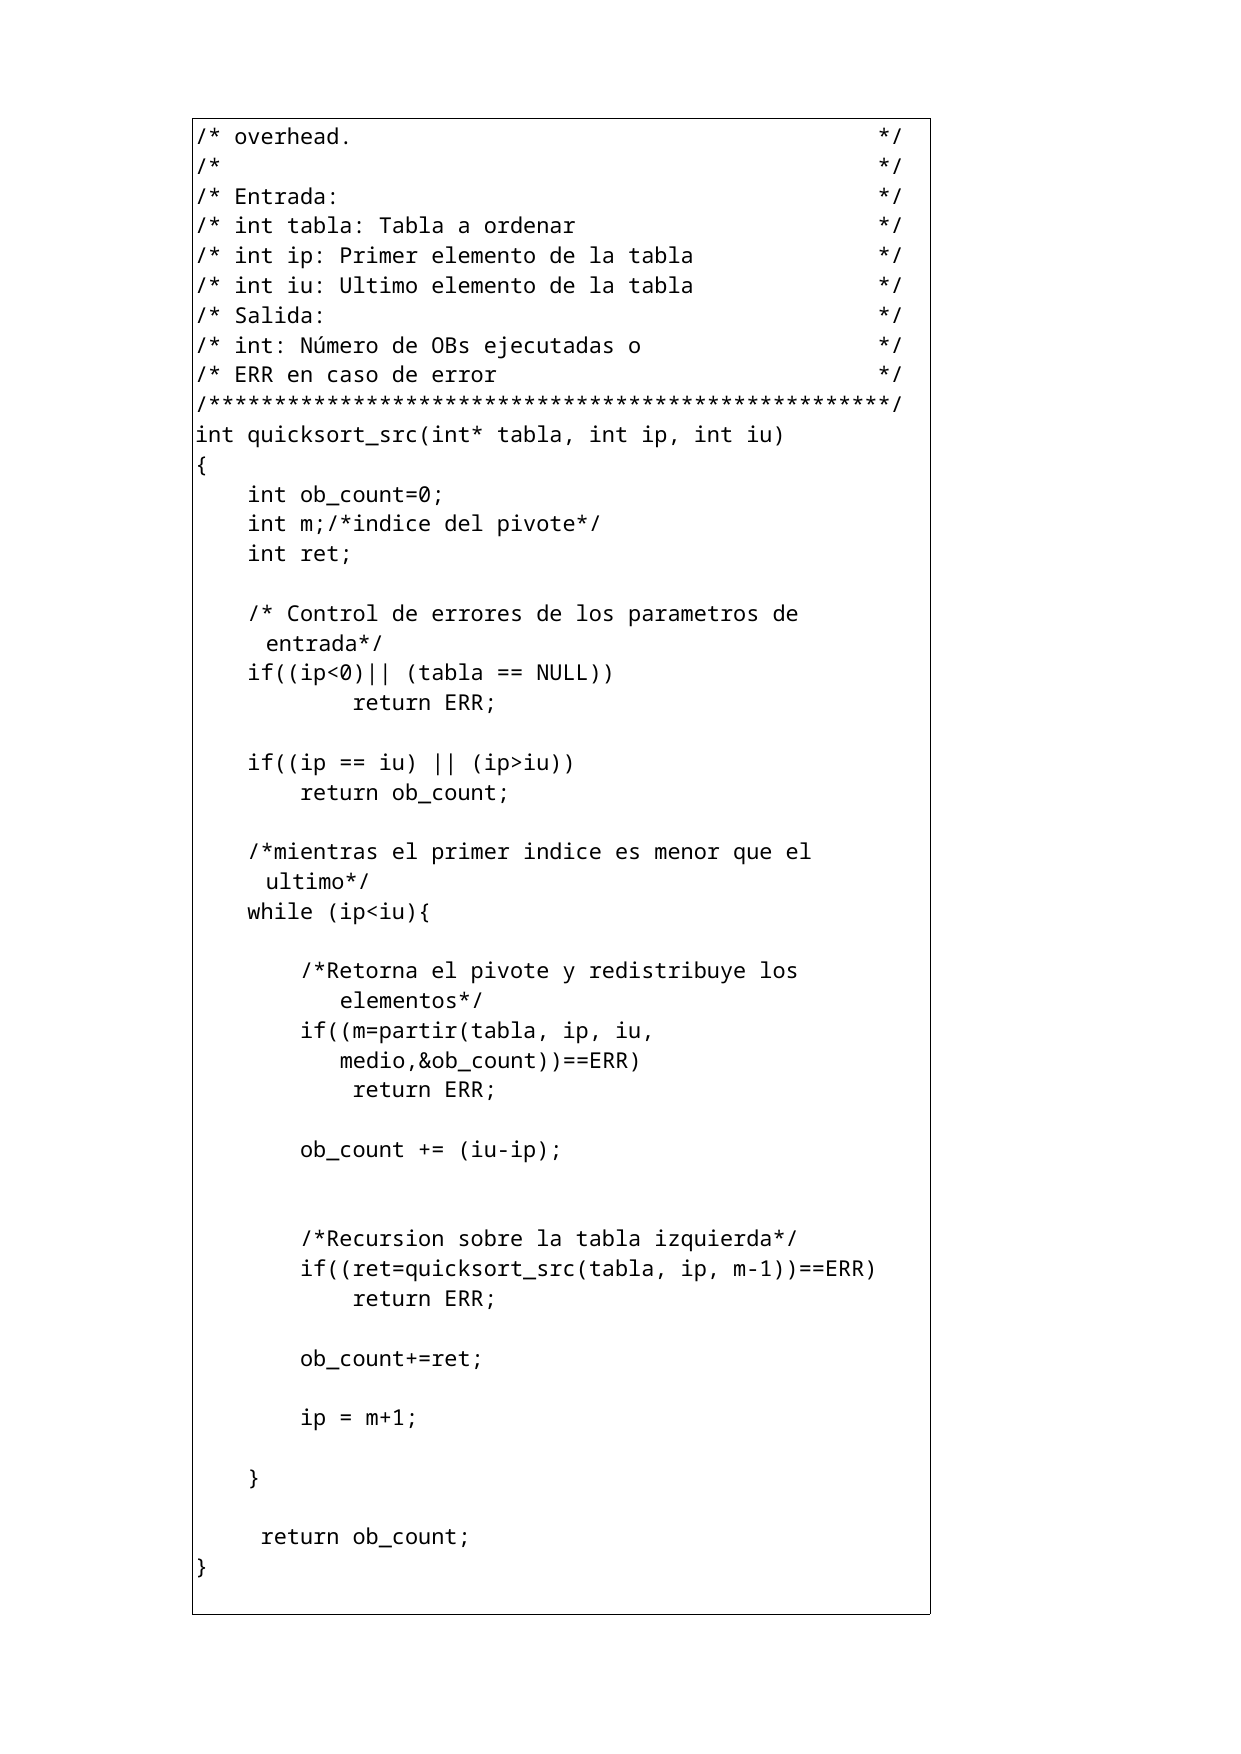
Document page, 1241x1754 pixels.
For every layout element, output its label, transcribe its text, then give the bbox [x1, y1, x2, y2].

text /*Retorna el pivote y redistribuye los elementos*/ [193, 952, 930, 1012]
text int ob_count=0; [193, 476, 930, 505]
text /*Recursion sobre la tabla izquierda*/ [193, 1220, 930, 1250]
text if((ip<0)|| (tabla == NULL)) [193, 654, 930, 684]
text /* int: Número de OBs ejecutadas o */ [193, 327, 930, 356]
text /*mientras el primer indice es menor que el ultimo*/ [193, 833, 930, 893]
text } [193, 1548, 930, 1581]
text int ret; [193, 535, 930, 568]
text /* Control de errores de los parametros de entrada*/ [193, 595, 930, 654]
text return ob_count; [193, 773, 930, 806]
text return ERR; [193, 684, 930, 717]
text int m;/*indice del pivote*/ [193, 505, 930, 535]
text /* int ip: Primer elemento de la tabla */ [193, 237, 930, 267]
text return ERR; [193, 1280, 930, 1313]
text ob_count += (iu-ip); [193, 1131, 930, 1164]
text { [193, 446, 930, 476]
text } [193, 1459, 930, 1492]
text /* int iu: Ultimo elemento de la tabla */ [193, 267, 930, 297]
text /****************************************************/ [193, 386, 930, 416]
text if((ret=quicksort_src(tabla, ip, m-1))==ERR) [193, 1250, 930, 1280]
text /* Entrada: */ [193, 178, 930, 207]
text /* int tabla: Tabla a ordenar */ [193, 207, 930, 237]
text /* ERR en caso de error */ [193, 356, 930, 386]
text /* */ [193, 148, 930, 178]
text ob_count+=ret; [193, 1339, 930, 1372]
text return ERR; [193, 1071, 930, 1104]
text int quicksort_src(int* tabla, int ip, int iu) [193, 416, 930, 446]
text ip = m+1; [193, 1399, 930, 1432]
text /* Salida: */ [193, 297, 930, 327]
text if((m=partir(tabla, ip, iu, medio,&ob_count))==ERR) [193, 1012, 930, 1071]
text if((ip == iu) || (ip>iu)) [193, 744, 930, 773]
text return ob_count; [193, 1518, 930, 1548]
text /* overhead. */ [193, 119, 930, 148]
text while (ip<iu){ [193, 893, 930, 926]
